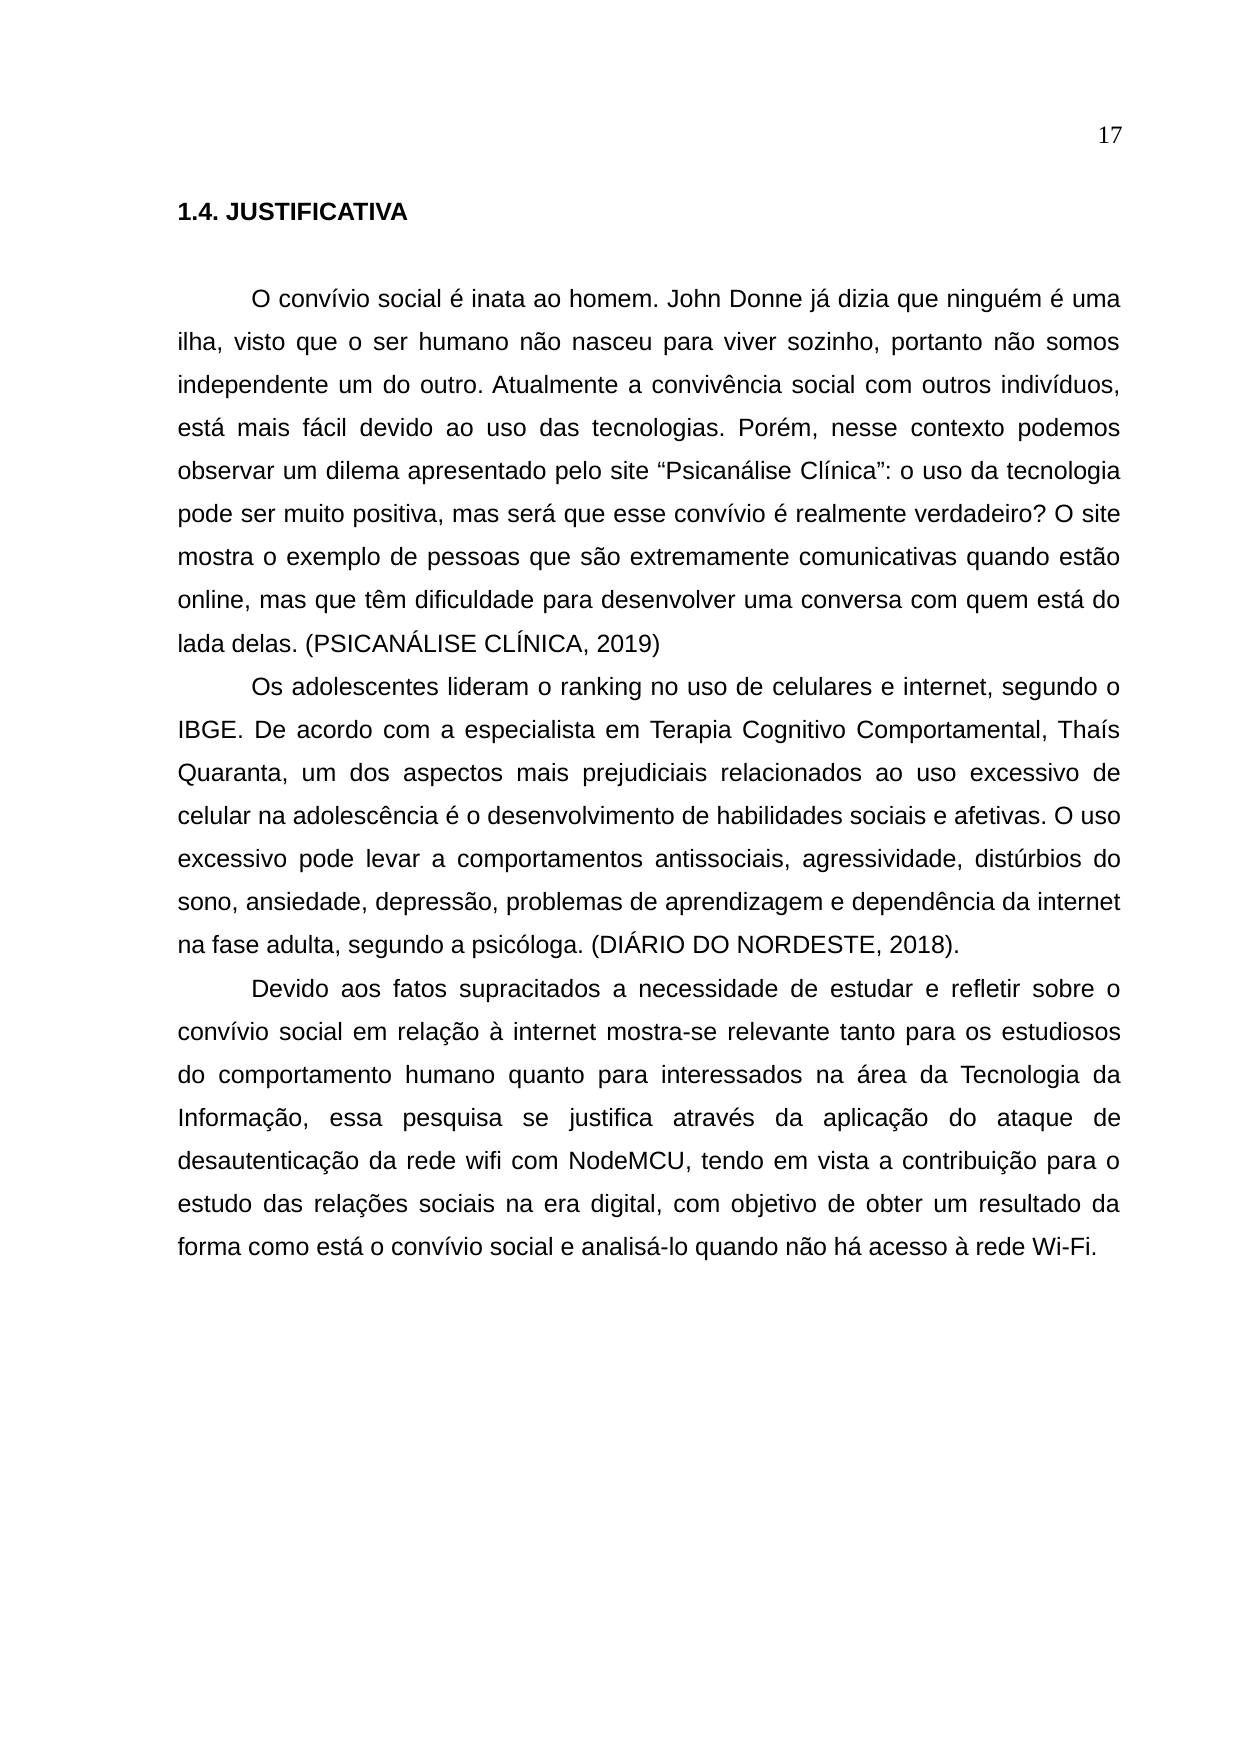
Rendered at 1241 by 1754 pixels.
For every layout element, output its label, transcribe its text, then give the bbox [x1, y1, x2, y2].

text Os adolescentes lideram o ranking no uso de celulares e internet, segundo o IBGE. De acordo com a especialista em Terapia Cognitivo Comportamental, Thaís Quaranta, um dos aspectos mais prejudiciais relacionados ao uso excessivo de celular na adolescência é o desenvolvimento de habilidades sociais e afetivas. O uso excessivo pode levar a comportamentos antissociais, agressividade, distúrbios do sono, ansiedade, depressão, problemas de aprendizagem e dependência da internet na fase adulta, segundo a psicóloga. (DIÁRIO DO NORDESTE, 2018). [177, 672, 1122, 959]
text O convívio social é inata ao homem. John Donne já dizia que ninguém é uma ilha, visto que o ser humano não nasceu para viver sozinho, portanto não somos independente um do outro. Atualmente a convivência social com outros indivíduos, está mais fácil devido ao uso das tecnologias. Porém, nesse contexto podemos observar um dilema apresentado pelo site “Psicanálise Clínica”: o uso da tecnologia pode ser muito positiva, mas será que esse convívio é realmente verdadeiro? O site mostra o exemplo de pessoas que são extremamente comunicativas quando estão online, mas que têm dificuldade para desenvolver uma conversa com quem está do lada delas. (PSICANÁLISE CLÍNICA, 2019) [177, 284, 1122, 657]
text Devido aos fatos supracitados a necessidade de estudar e refletir sobre o convívio social em relação à internet mostra-se relevante tanto para os estudiosos do comportamento humano quanto para interessados na área da Tecnologia da Informação, essa pesquisa se justifica através da aplicação do ataque de desautenticação da rede wifi com NodeMCU, tendo em vista a contribuição para o estudo das relações sociais na era digital, com objetivo de obter um resultado da forma como está o convívio social e analisá-lo quando não há acesso à rede Wi-Fi. [177, 974, 1122, 1261]
text 1.4. JUSTIFICATIVA [177, 197, 1122, 226]
